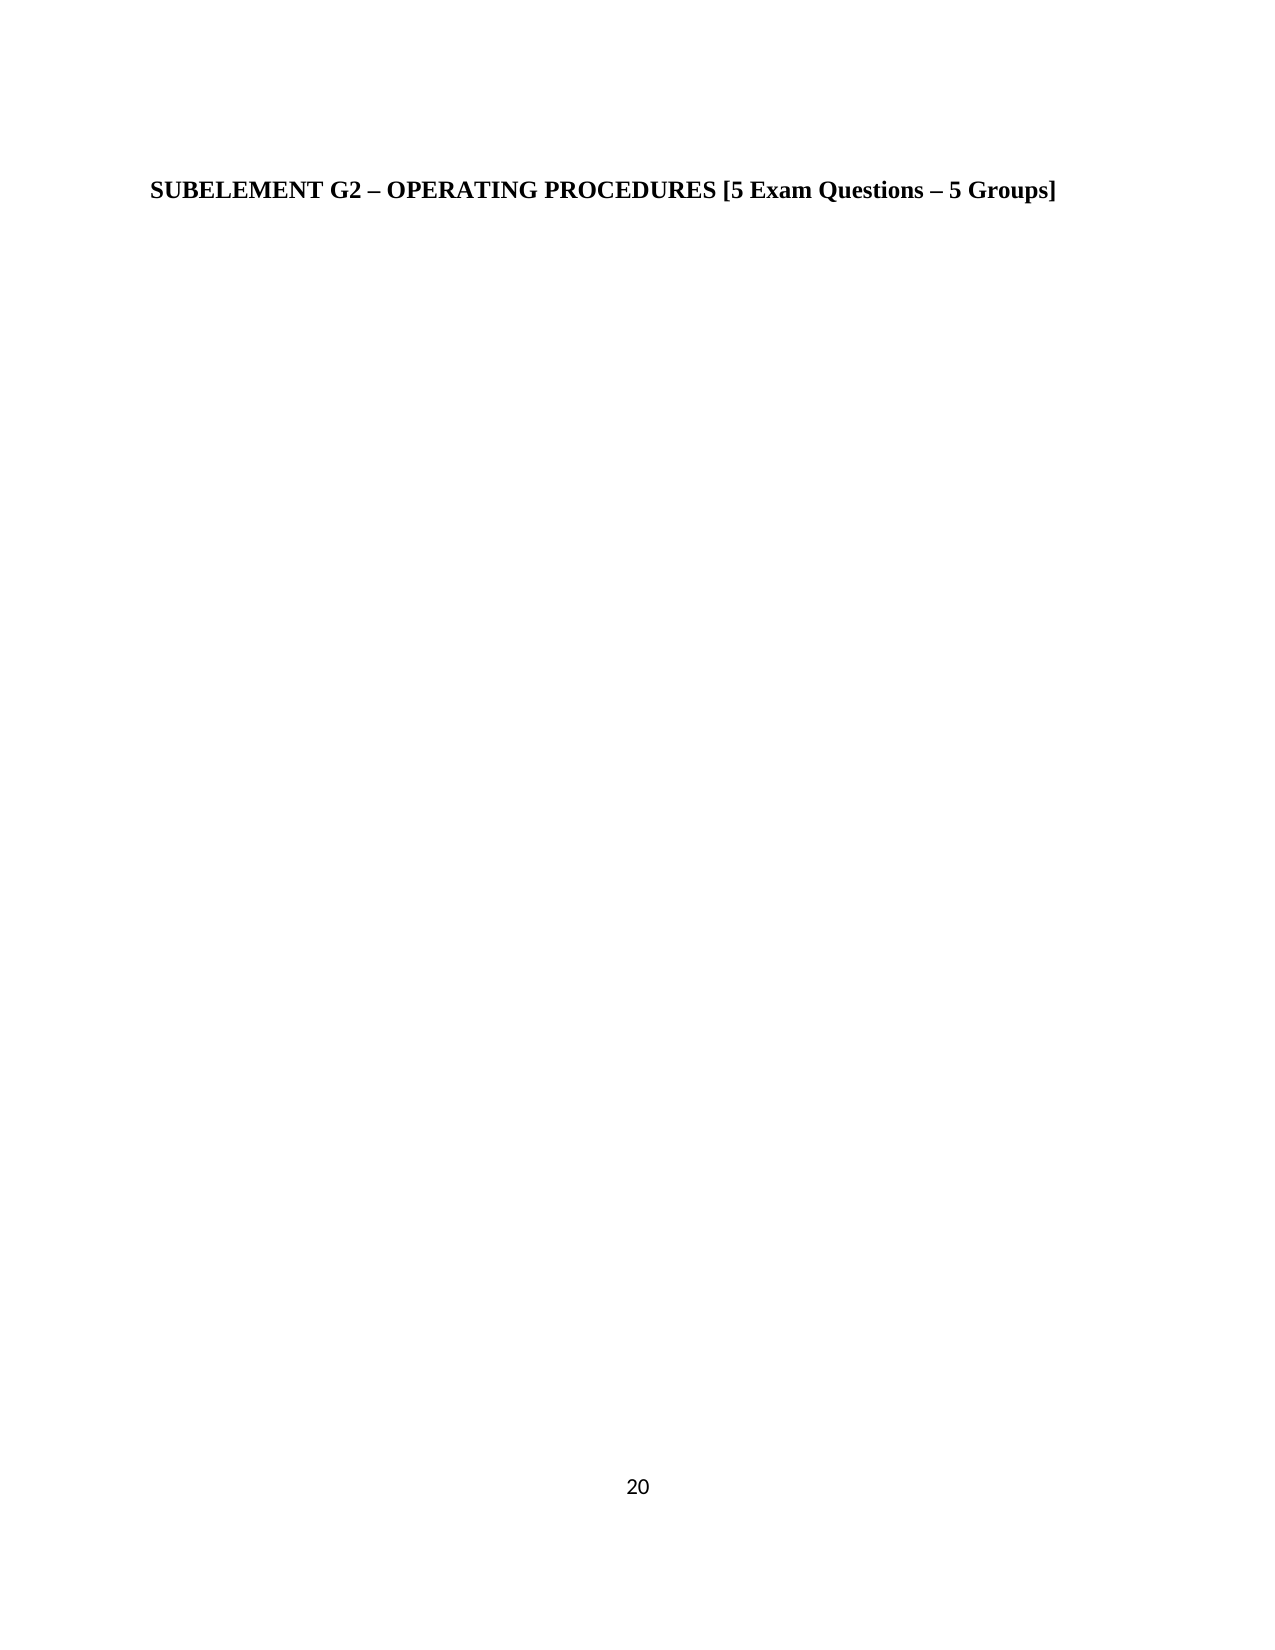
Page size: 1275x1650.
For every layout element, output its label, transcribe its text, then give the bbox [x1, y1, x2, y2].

subtitle SUBELEMENT G2 – OPERATING PROCEDURES [5 Exam Questions – 5 Groups] [150, 175, 1125, 204]
